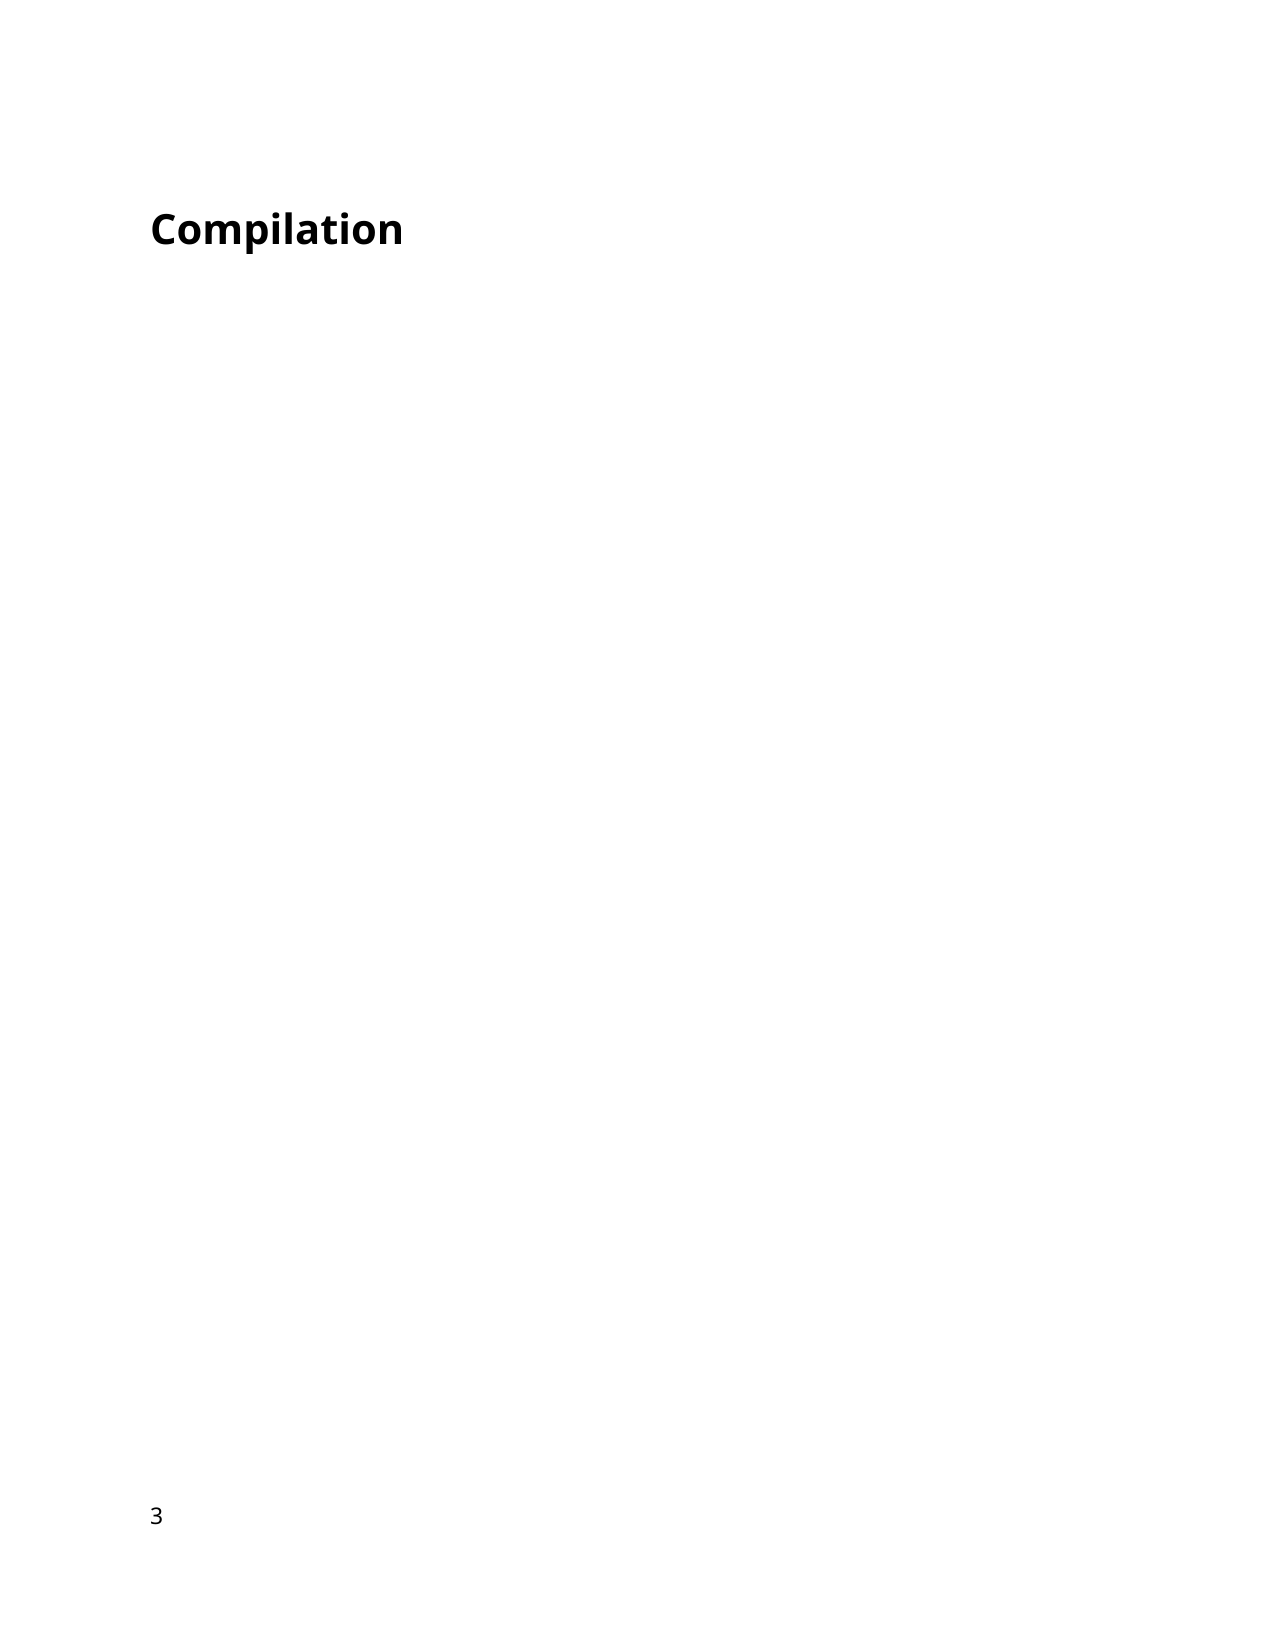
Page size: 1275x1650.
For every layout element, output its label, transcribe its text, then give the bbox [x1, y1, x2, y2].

subtitle Compilation [150, 200, 1125, 257]
